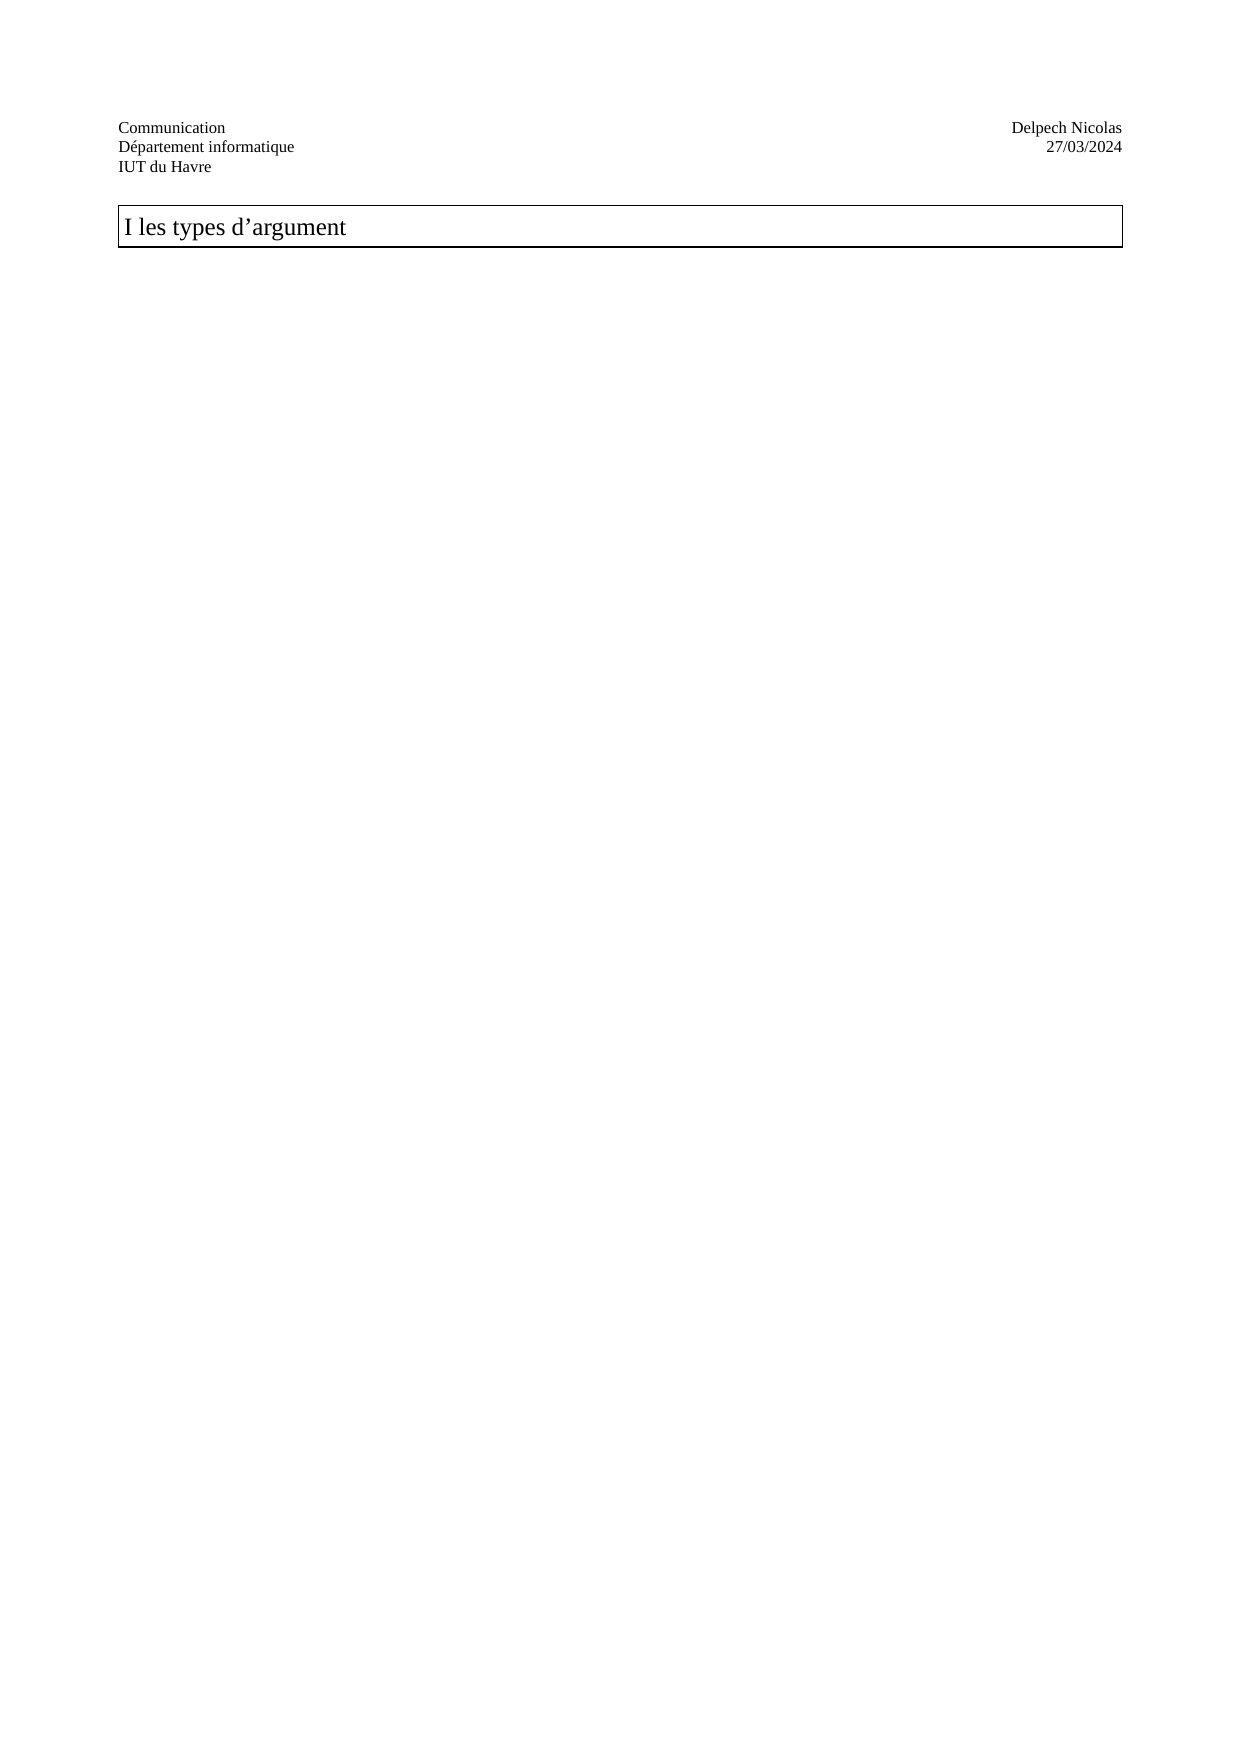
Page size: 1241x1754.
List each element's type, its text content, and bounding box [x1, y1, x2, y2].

table_header I les types d’argument [119, 206, 1122, 246]
